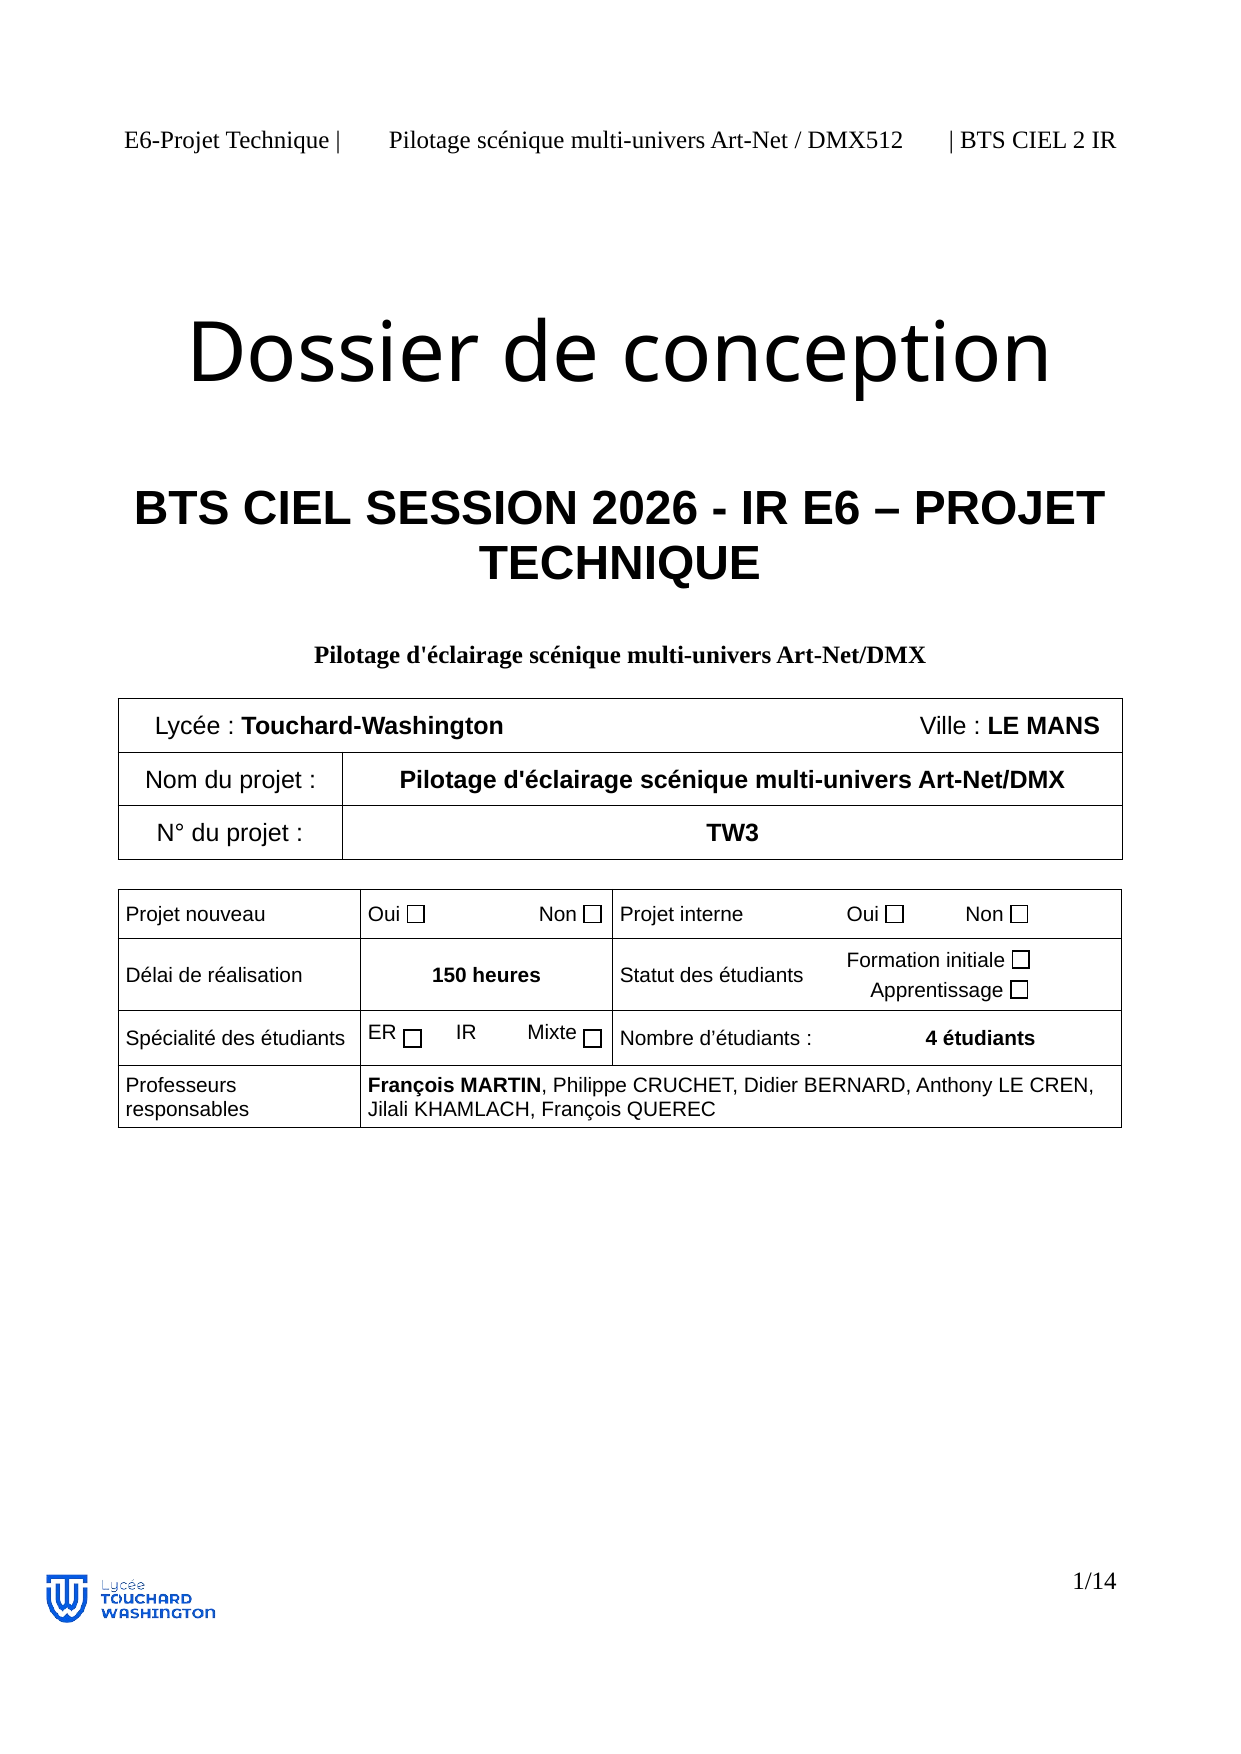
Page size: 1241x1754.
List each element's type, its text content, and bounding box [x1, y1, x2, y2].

table_cell Nombre d’étudiants : [613, 1011, 839, 1065]
table_cell N° du projet : [119, 806, 342, 859]
table_cell ER IR Mixte [361, 1011, 612, 1065]
table_cell Spécialité des étudiants [119, 1011, 360, 1065]
table_cell 4 étudiants [839, 1011, 1121, 1065]
table_cell Formation initiale Apprentissage [839, 939, 1121, 1010]
table_cell Professeurs responsables [119, 1066, 360, 1127]
table_cell Délai de réalisation [119, 939, 360, 1010]
table_cell Pilotage d'éclairage scénique multi-univers Art-Net/DMX [343, 753, 1122, 805]
title BTS CIEL SESSION 2026 - IR E6 – PROJET TECHNIQUE [118, 479, 1121, 589]
table_header Projet nouveau [119, 890, 360, 938]
table_header Lycée : Touchard-Washington Ville : LE MANS [119, 699, 1122, 752]
table_header Oui Non [839, 890, 1121, 938]
table_cell Statut des étudiants [613, 939, 839, 1010]
title Dossier de conception [118, 292, 1121, 406]
table_cell François MARTIN, Philippe CRUCHET, Didier BERNARD, Anthony LE CREN, Jilali KHAMLACH, François QUEREC [361, 1066, 1121, 1127]
table_header Projet interne [613, 890, 839, 938]
table_cell Nom du projet : [119, 753, 342, 805]
picture [6, 1537, 256, 1661]
table_cell TW3 [343, 806, 1122, 859]
picture [119, 1560, 256, 1606]
table_header Oui Non [361, 890, 612, 938]
table_cell 150 heures [361, 939, 612, 1010]
text Pilotage d'éclairage scénique multi-univers Art-Net/DMX [118, 640, 1122, 669]
